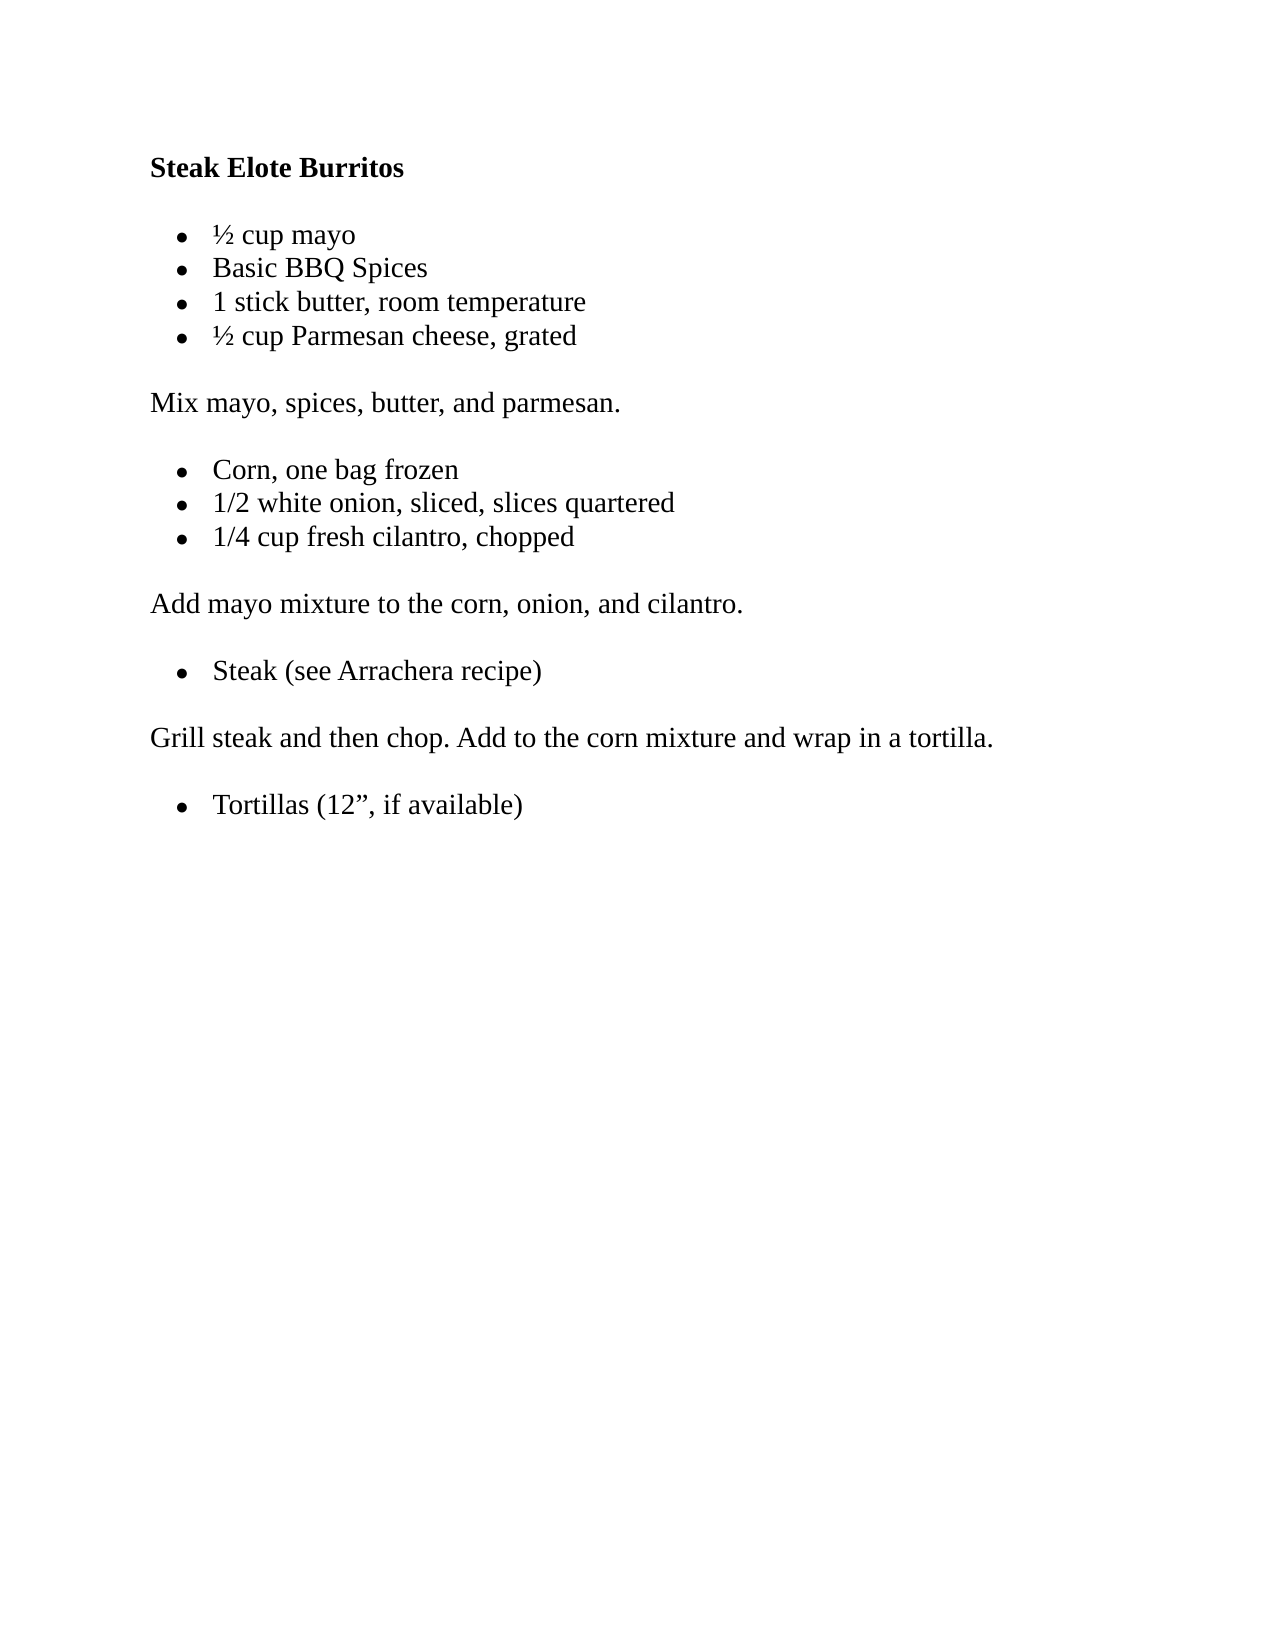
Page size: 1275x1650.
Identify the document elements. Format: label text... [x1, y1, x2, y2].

list Corn, one bag frozen [175, 452, 1125, 485]
list ½ cup Parmesan cheese, grated [175, 318, 1125, 351]
list ½ cup mayo [175, 217, 1125, 251]
text Mix mayo, spices, butter, and parmesan. [150, 385, 1125, 418]
list 1 stick butter, room temperature [175, 284, 1125, 318]
list Tortillas (12”, if available) [175, 787, 1125, 821]
text Steak Elote Burritos [150, 150, 1125, 183]
list 1/2 white onion, sliced, slices quartered [175, 485, 1125, 519]
text Grill steak and then chop. Add to the corn mixture and wrap in a tortilla. [150, 720, 1125, 754]
text Add mayo mixture to the corn, onion, and cilantro. [150, 586, 1125, 619]
list 1/4 cup fresh cilantro, chopped [175, 519, 1125, 552]
list Steak (see Arrachera recipe) [175, 653, 1125, 687]
list Basic BBQ Spices [175, 251, 1125, 284]
